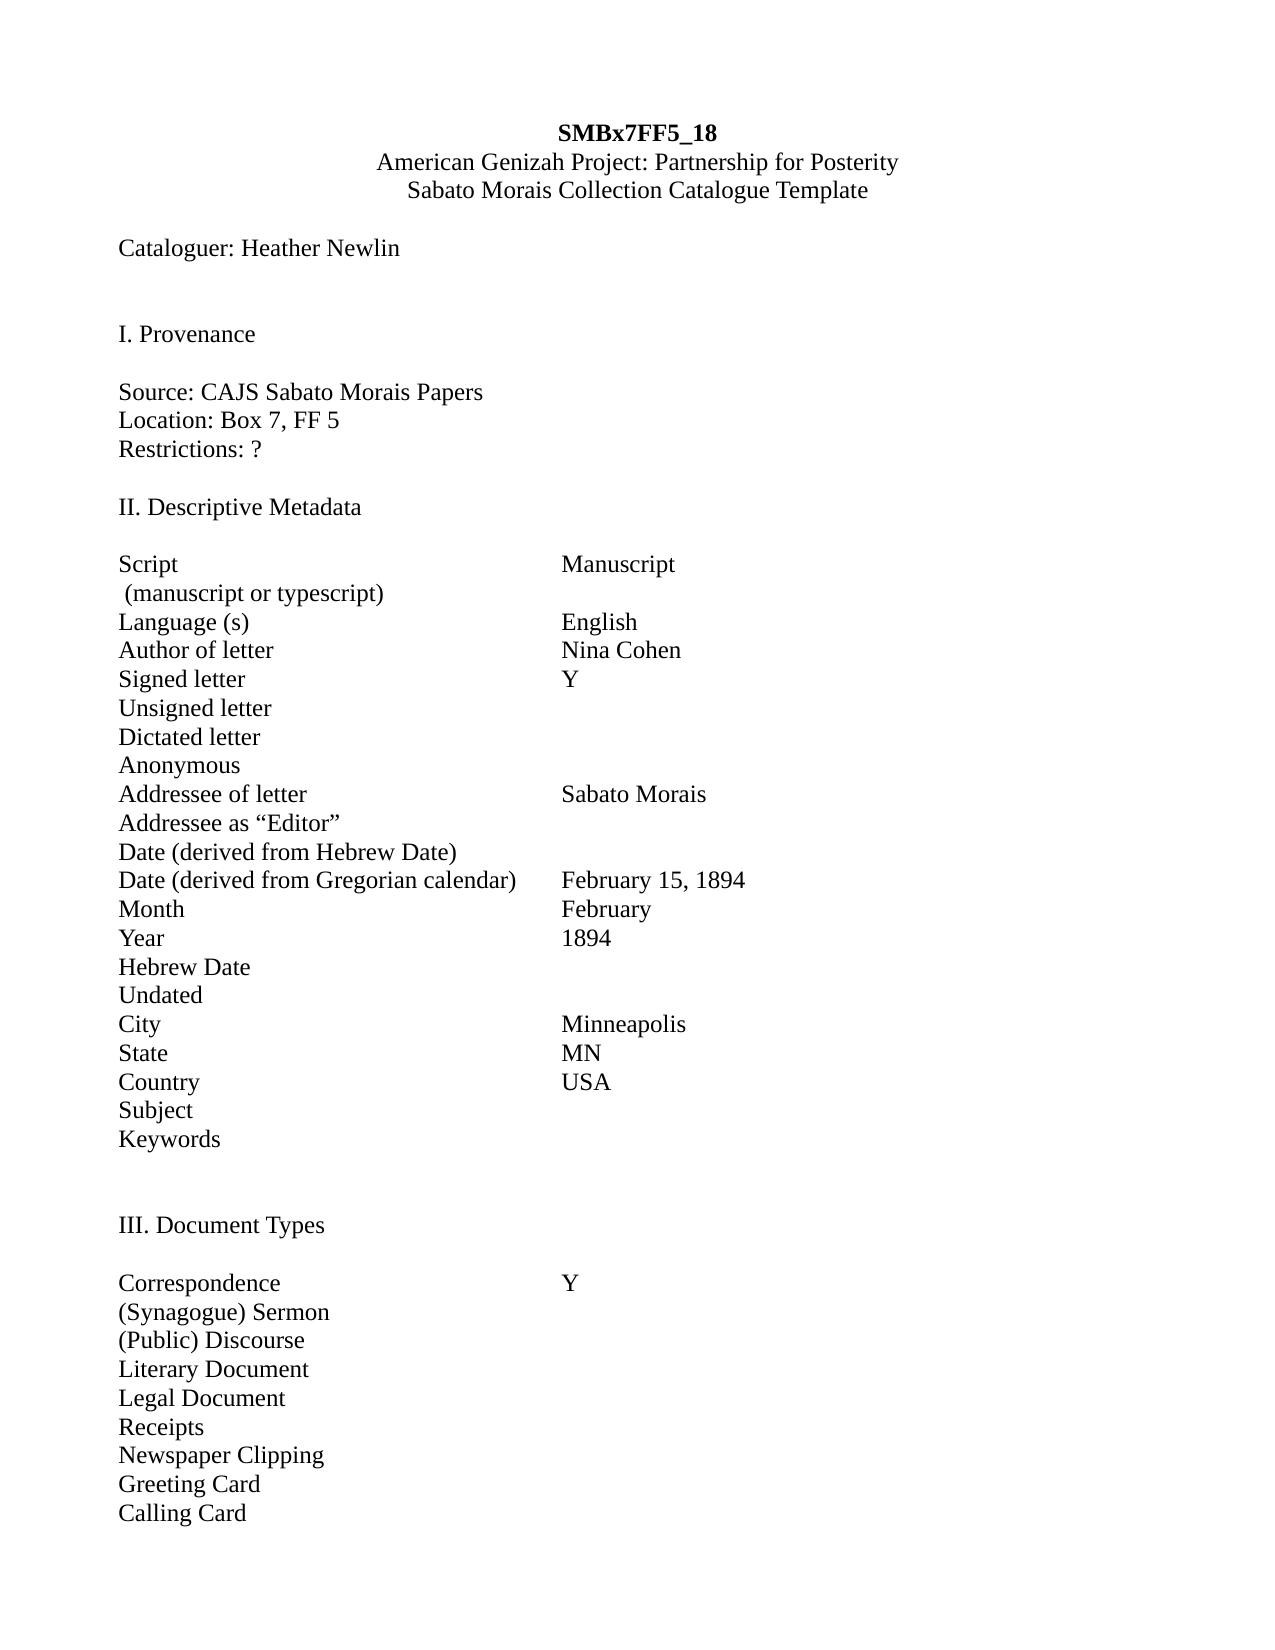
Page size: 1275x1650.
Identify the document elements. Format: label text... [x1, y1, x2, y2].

text Legal Document [118, 1383, 1157, 1412]
text Hebrew Date [118, 952, 1157, 981]
text Source: CAJS Sabato Morais Papers [118, 377, 1157, 406]
text Literary Document [118, 1354, 1157, 1383]
text State MN [118, 1038, 1157, 1067]
text Subject [118, 1096, 1157, 1124]
text III. Document Types [118, 1211, 1157, 1239]
text Month February [118, 894, 1157, 923]
text Newspaper Clipping [118, 1441, 1157, 1469]
text Signed letter Y [118, 664, 1157, 693]
text (manuscript or typescript) [118, 578, 1157, 607]
text Unsigned letter [118, 693, 1157, 722]
text Undated [118, 981, 1157, 1009]
text Date (derived from Gregorian calendar) February 15, 1894 [118, 866, 1157, 894]
text Location: Box 7, FF 5 [118, 406, 1157, 434]
text Country USA [118, 1067, 1157, 1096]
text II. Descriptive Metadata [118, 492, 1157, 521]
text Date (derived from Hebrew Date) [118, 837, 1157, 866]
text I. Provenance [118, 319, 1157, 348]
text Keywords [118, 1124, 1157, 1153]
text Correspondence Y [118, 1268, 1157, 1297]
text Cataloguer: Heather Newlin [118, 233, 1157, 262]
text Script Manuscript [118, 549, 1157, 578]
text Anonymous [118, 751, 1157, 779]
text (Public) Discourse [118, 1326, 1157, 1354]
text American Genizah Project: Partnership for Posterity [118, 147, 1157, 176]
text SMBx7FF5_18 [118, 118, 1157, 147]
text Sabato Morais Collection Catalogue Template [118, 176, 1157, 204]
text Greeting Card [118, 1469, 1157, 1498]
text Language (s) English [118, 607, 1157, 636]
text City Minneapolis [118, 1009, 1157, 1038]
text Dictated letter [118, 722, 1157, 751]
text Restrictions: ? [118, 434, 1157, 463]
text (Synagogue) Sermon [118, 1297, 1157, 1326]
text Addressee of letter Sabato Morais [118, 779, 1157, 808]
text Year 1894 [118, 923, 1157, 952]
text Receipts [118, 1412, 1157, 1441]
text Author of letter Nina Cohen [118, 636, 1157, 664]
text Calling Card [118, 1498, 1157, 1527]
text Addressee as “Editor” [118, 808, 1157, 837]
